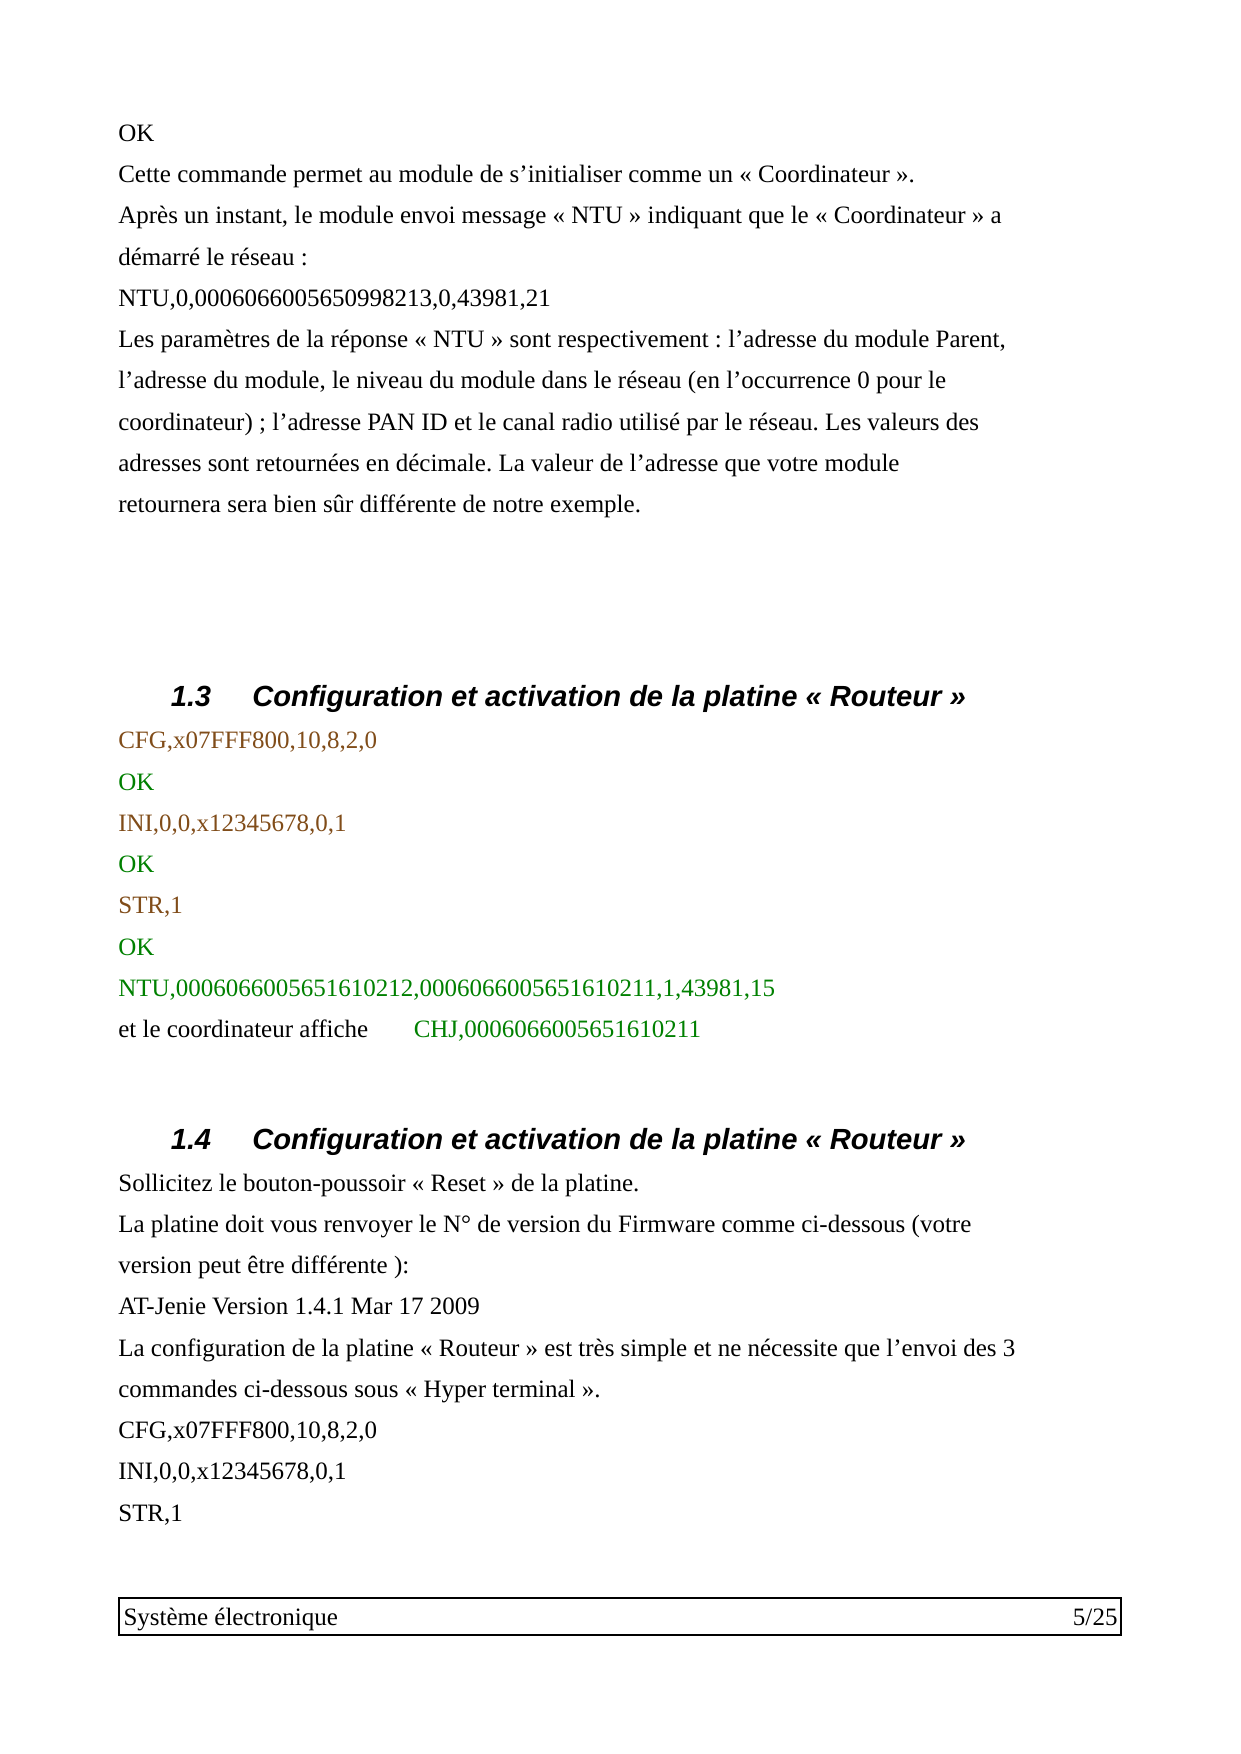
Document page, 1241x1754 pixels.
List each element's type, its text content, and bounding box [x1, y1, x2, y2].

text démarré le réseau : [118, 242, 1122, 271]
text adresses sont retournées en décimale. La valeur de l’adresse que votre module [118, 448, 1122, 477]
text CFG,x07FFF800,10,8,2,0 [118, 1415, 1122, 1444]
text INI,0,0,x12345678,0,1 [118, 1456, 1122, 1485]
text l’adresse du module, le niveau du module dans le réseau (en l’occurrence 0 pour le [118, 366, 1122, 394]
text NTU,0,0006066005650998213,0,43981,21 [118, 283, 1122, 312]
text Après un instant, le module envoi message « NTU » indiquant que le « Coordinateur » a [118, 201, 1122, 229]
text La platine doit vous renvoyer le N° de version du Firmware comme ci-dessous (votre [118, 1209, 1122, 1238]
text OK [118, 849, 1122, 878]
text commandes ci-dessous sous « Hyper terminal ». [118, 1374, 1122, 1403]
text OK [118, 118, 1122, 147]
text retournera sera bien sûr différente de notre exemple. [118, 489, 1122, 518]
text OK [118, 767, 1122, 795]
text STR,1 [118, 890, 1122, 919]
subtitle Configuration et activation de la platine « Routeur » [162, 1122, 1122, 1155]
text INI,0,0,x12345678,0,1 [118, 808, 1122, 837]
text AT-Jenie Version 1.4.1 Mar 17 2009 [118, 1291, 1122, 1320]
text NTU,0006066005651610212,0006066005651610211,1,43981,15 [118, 973, 1122, 1002]
text STR,1 [118, 1498, 1122, 1526]
text Sollicitez le bouton-poussoir « Reset » de la platine. [118, 1168, 1122, 1196]
subtitle Configuration et activation de la platine « Routeur » [162, 679, 1122, 713]
text OK [118, 932, 1122, 960]
text coordinateur) ; l’adresse PAN ID et le canal radio utilisé par le réseau. Les valeurs des [118, 407, 1122, 436]
text CFG,x07FFF800,10,8,2,0 [118, 725, 1122, 754]
text La configuration de la platine « Routeur » est très simple et ne nécessite que l’envoi des 3 [118, 1333, 1122, 1361]
text Cette commande permet au module de s’initialiser comme un « Coordinateur ». [118, 159, 1122, 188]
text Les paramètres de la réponse « NTU » sont respectivement : l’adresse du module Parent, [118, 324, 1122, 353]
text et le coordinateur affiche CHJ,0006066005651610211 [118, 1014, 1122, 1043]
text version peut être différente ): [118, 1250, 1122, 1279]
